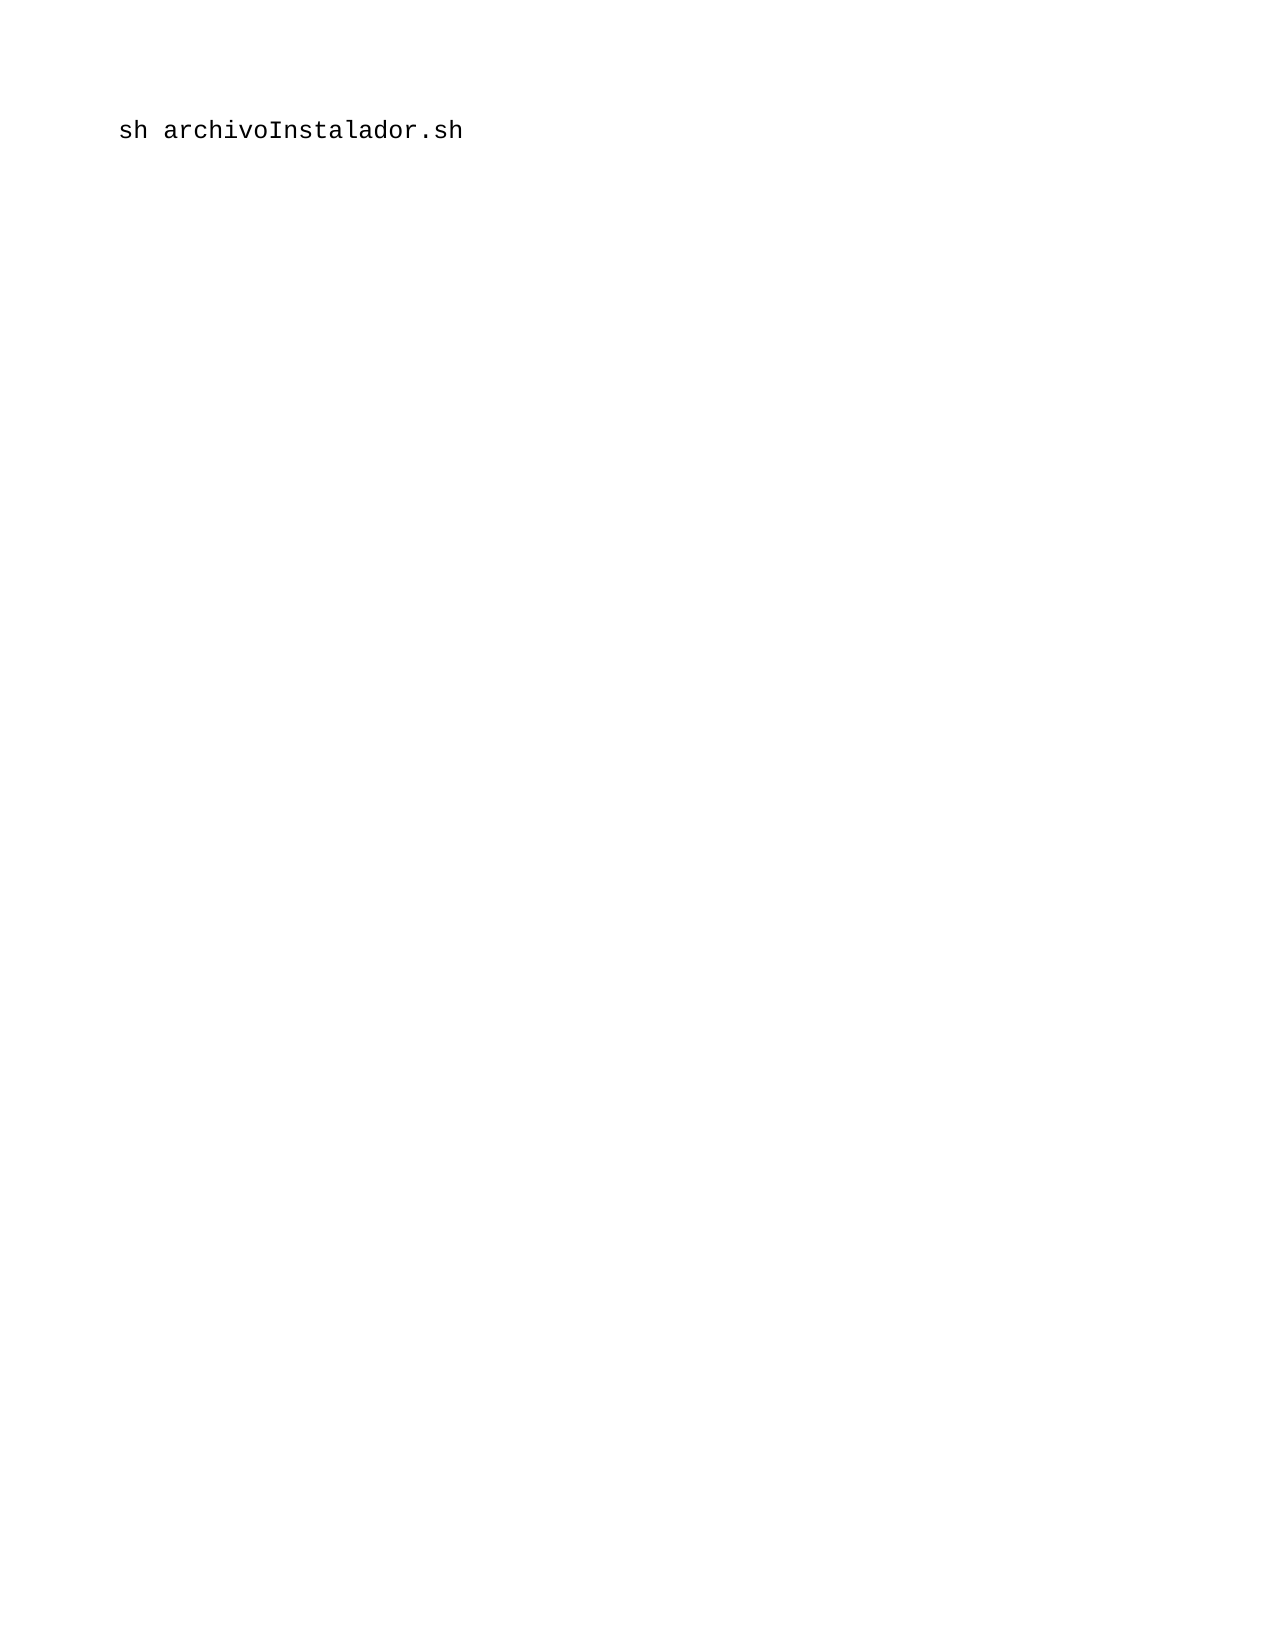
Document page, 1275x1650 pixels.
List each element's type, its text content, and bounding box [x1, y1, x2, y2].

text sh archivoInstalador.sh [118, 118, 1157, 146]
